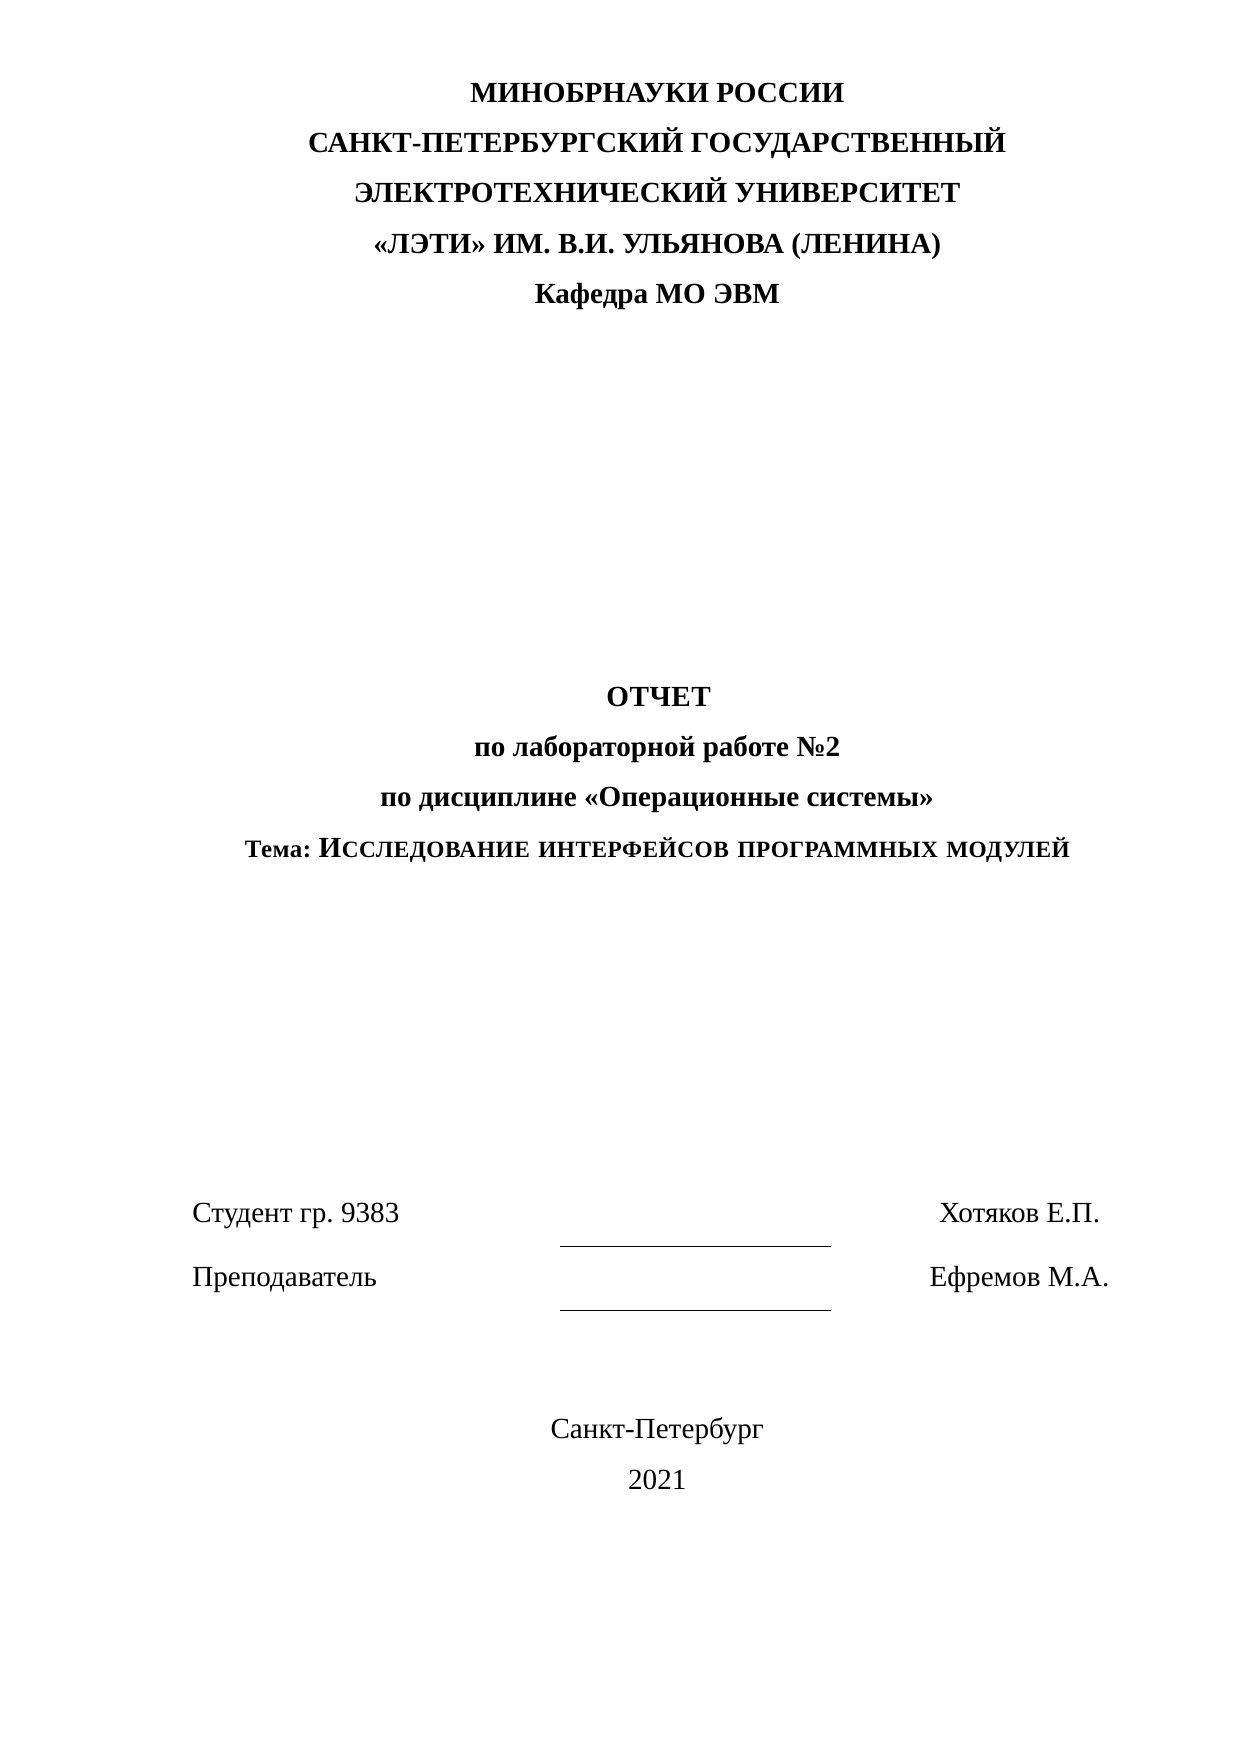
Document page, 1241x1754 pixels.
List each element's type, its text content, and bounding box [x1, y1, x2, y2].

text Санкт-Петербург [118, 1411, 1122, 1445]
table_header [560, 1182, 831, 1246]
text по лабораторной работе №2 [118, 729, 1122, 763]
text «ЛЭТИ» им. В.И. Ульянова (Ленина) [118, 226, 1122, 259]
text отчет [118, 679, 1122, 712]
table_cell [560, 1247, 831, 1310]
table_header Хотяков Е.П. [831, 1182, 1133, 1246]
text электротехнический университет [118, 176, 1122, 209]
table_cell Преподаватель [107, 1246, 560, 1310]
text по дисциплине «Операционные системы» [118, 779, 1122, 813]
table_cell Ефремов М.А. [831, 1246, 1133, 1310]
text МИНОБРНАУКИ РОССИИ [118, 75, 1122, 108]
text Кафедра МО ЭВМ [118, 276, 1122, 310]
text Санкт-Петербургский государственный [118, 125, 1122, 159]
text Тема: Исследование интерфейсов программных модулей [118, 830, 1122, 863]
table_header Студент гр. 9383 [107, 1182, 560, 1246]
text 2021 [118, 1462, 1122, 1495]
